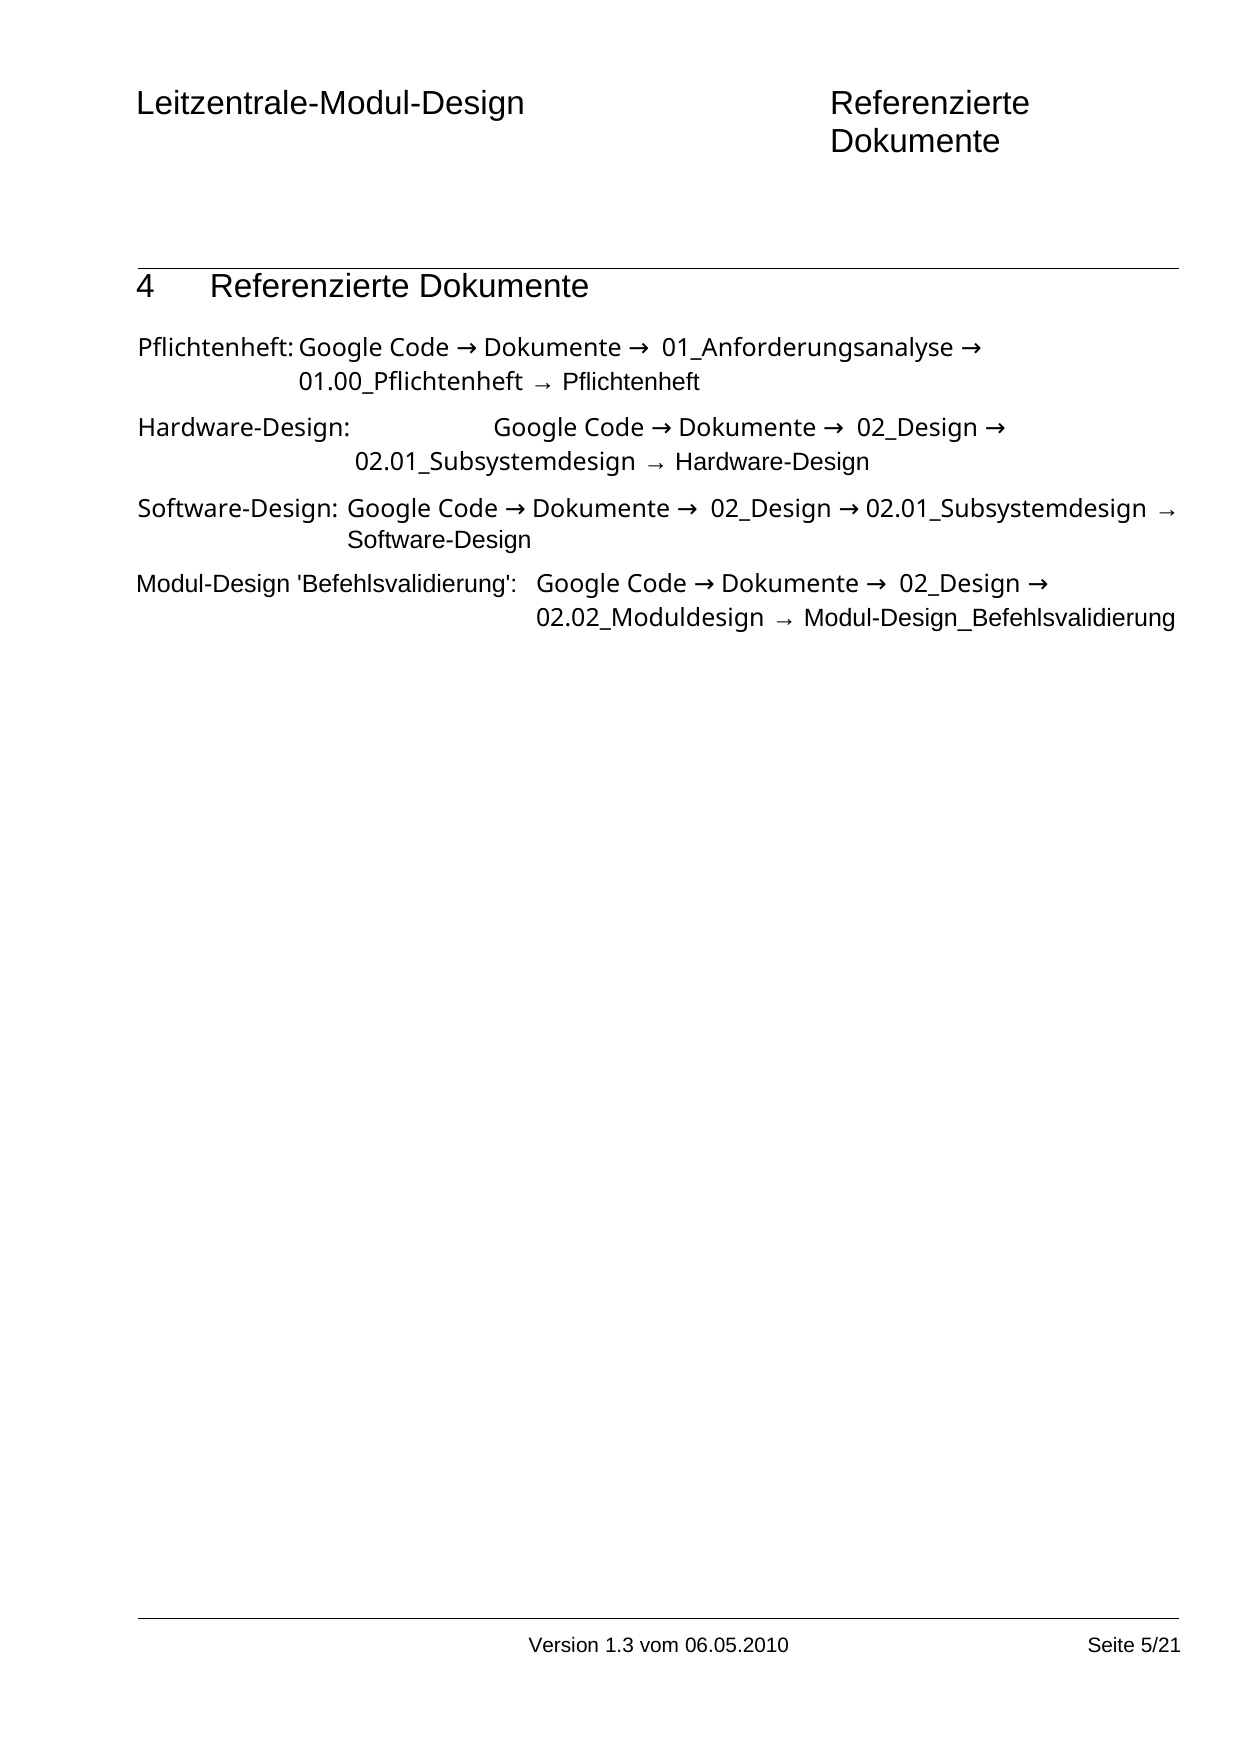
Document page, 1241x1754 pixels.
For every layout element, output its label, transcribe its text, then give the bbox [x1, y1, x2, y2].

subtitle Referenzierte Dokumente [136, 289, 1181, 304]
text Pflichtenheft: Google Code → Dokumente → 01_Anforderungsanalyse → 01.00_Pflichtenheft → Pflichtenheft [137, 329, 1181, 397]
text Hardware-Design: Google Code → Dokumente → 02_Design → 02.01_Subsystemdesign → Hardware-Design [137, 410, 1181, 478]
text Modul-Design 'Befehlsvalidierung': Google Code → Dokumente → 02_Design → 02.02_Moduldesign → Modul-Design_Befehlsvalidierung [136, 566, 1181, 634]
text Software-Design: Google Code → Dokumente → 02_Design → 02.01_Subsystemdesign → Software-Design [137, 491, 1181, 553]
